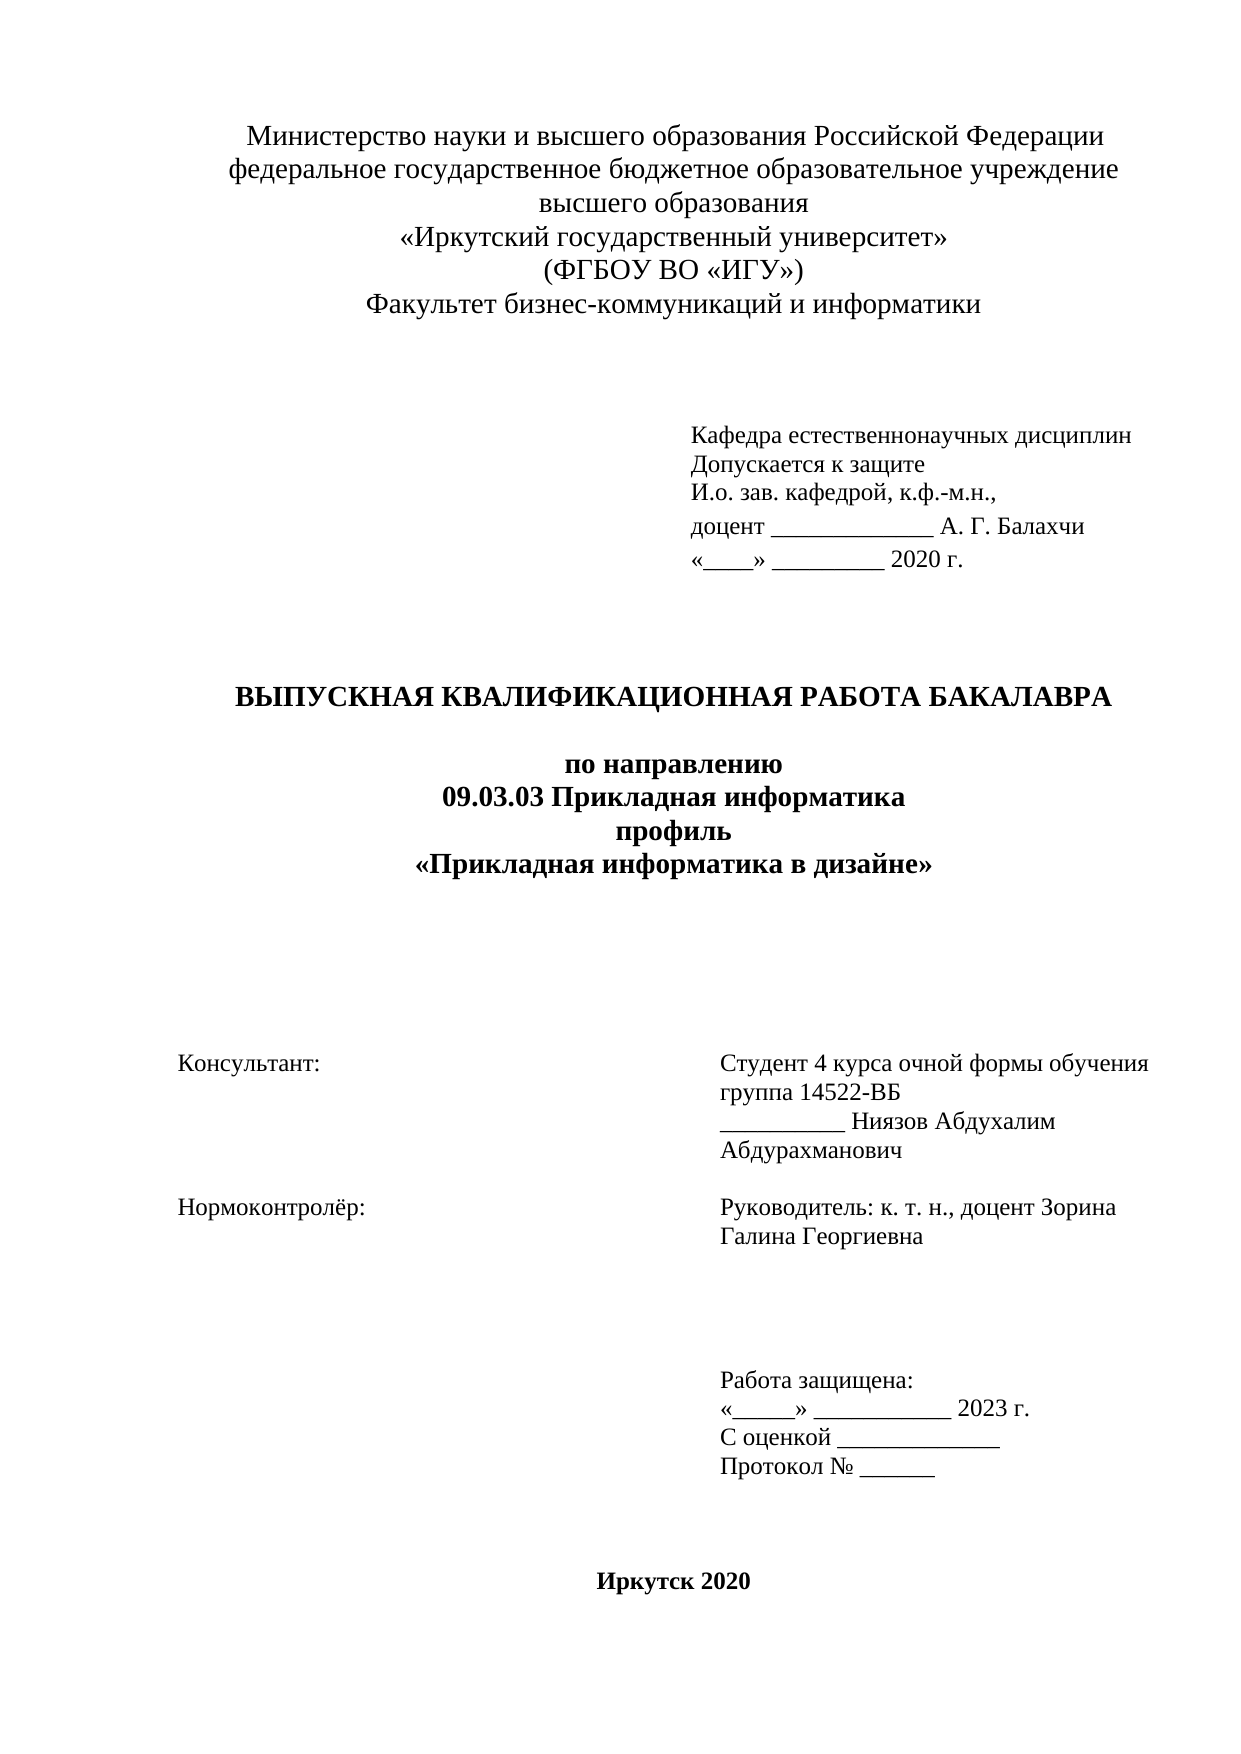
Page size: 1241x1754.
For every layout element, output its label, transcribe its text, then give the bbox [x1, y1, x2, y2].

table_cell [166, 1394, 708, 1422]
table_cell «_____» ___________ 2023 г. [709, 1394, 1181, 1422]
table_cell ВЫПУСКНАЯ КВАЛИФИКАЦИОННАЯ РАБОТА БАКАЛАВРА [166, 679, 1181, 712]
table_cell [709, 1250, 1181, 1278]
table_cell 09.03.03 Прикладная информатика [166, 779, 1181, 813]
table_cell И.о. зав. кафедрой, к.ф.-м.н., [679, 478, 1181, 511]
table_cell [166, 914, 1181, 948]
table_cell [166, 948, 1181, 981]
table_cell [166, 1015, 708, 1048]
table_cell «Иркутский государственный университет» [166, 219, 1181, 252]
table_cell [166, 1307, 708, 1336]
table_cell Нормоконтролёр: [166, 1192, 708, 1250]
table_cell [166, 578, 679, 612]
table_cell [709, 1509, 1181, 1537]
table_cell [166, 1451, 708, 1480]
table_cell [166, 880, 1181, 914]
table_cell [166, 1365, 708, 1393]
table_cell Кафедра естественнонаучных дисциплин Допускается к защите [679, 420, 1181, 477]
table_cell «____» _________ 2020 г. [679, 545, 1181, 578]
table_cell [166, 511, 679, 544]
table_cell [166, 712, 1181, 746]
table_cell [166, 1336, 708, 1365]
table_cell Работа защищена: [709, 1365, 1181, 1393]
table_cell [679, 612, 1181, 645]
table_cell [166, 353, 1181, 386]
table_header Министерство науки и высшего образования Российской Федерации [166, 118, 1181, 152]
table_cell [166, 1422, 708, 1451]
table_cell [166, 1509, 708, 1537]
table_cell [166, 981, 1181, 1015]
table_cell федеральное государственное бюджетное образовательное учреждение высшего образования [166, 152, 1181, 219]
table_cell [166, 1250, 708, 1278]
table_cell [166, 612, 679, 645]
table_cell [166, 645, 679, 679]
table_cell Протокол № ______ [709, 1451, 1181, 1480]
table_cell [166, 319, 1181, 353]
table_cell [709, 1164, 1181, 1192]
table_cell [166, 1480, 708, 1508]
table_cell по направлению [166, 746, 1181, 779]
table_cell [679, 645, 1181, 679]
table_cell [166, 420, 679, 477]
table_cell доцент _____________ А. Г. Балахчи [679, 511, 1181, 544]
table_cell [709, 1279, 1181, 1307]
table_cell (ФГБОУ ВО «ИГУ») [166, 252, 1181, 286]
table_cell [166, 1164, 708, 1192]
table_cell [166, 1279, 708, 1307]
table_cell профиль «Прикладная информатика в дизайне» [166, 813, 1181, 880]
table_cell [166, 545, 679, 578]
table_cell С оценкой _____________ [709, 1422, 1181, 1451]
table_cell Руководитель: к. т. н., доцент Зорина Галина Георгиевна [709, 1192, 1181, 1250]
table_cell Иркутск 2020 [166, 1566, 1181, 1595]
table_cell Консультант: [166, 1049, 708, 1163]
table_cell [709, 1480, 1181, 1508]
table_cell [679, 578, 1181, 612]
table_cell Факультет бизнес-коммуникаций и информатики [166, 286, 1181, 319]
table_cell [709, 1307, 1181, 1336]
table_cell [166, 478, 679, 511]
table_cell [166, 386, 1181, 420]
table_cell [709, 1015, 1181, 1048]
table_cell [166, 1537, 1181, 1566]
table_cell [709, 1336, 1181, 1365]
table_cell Студент 4 курса очной формы обучения группа 14522-ВБ __________ Ниязов Абдухалим Абдурахманович [709, 1049, 1181, 1163]
